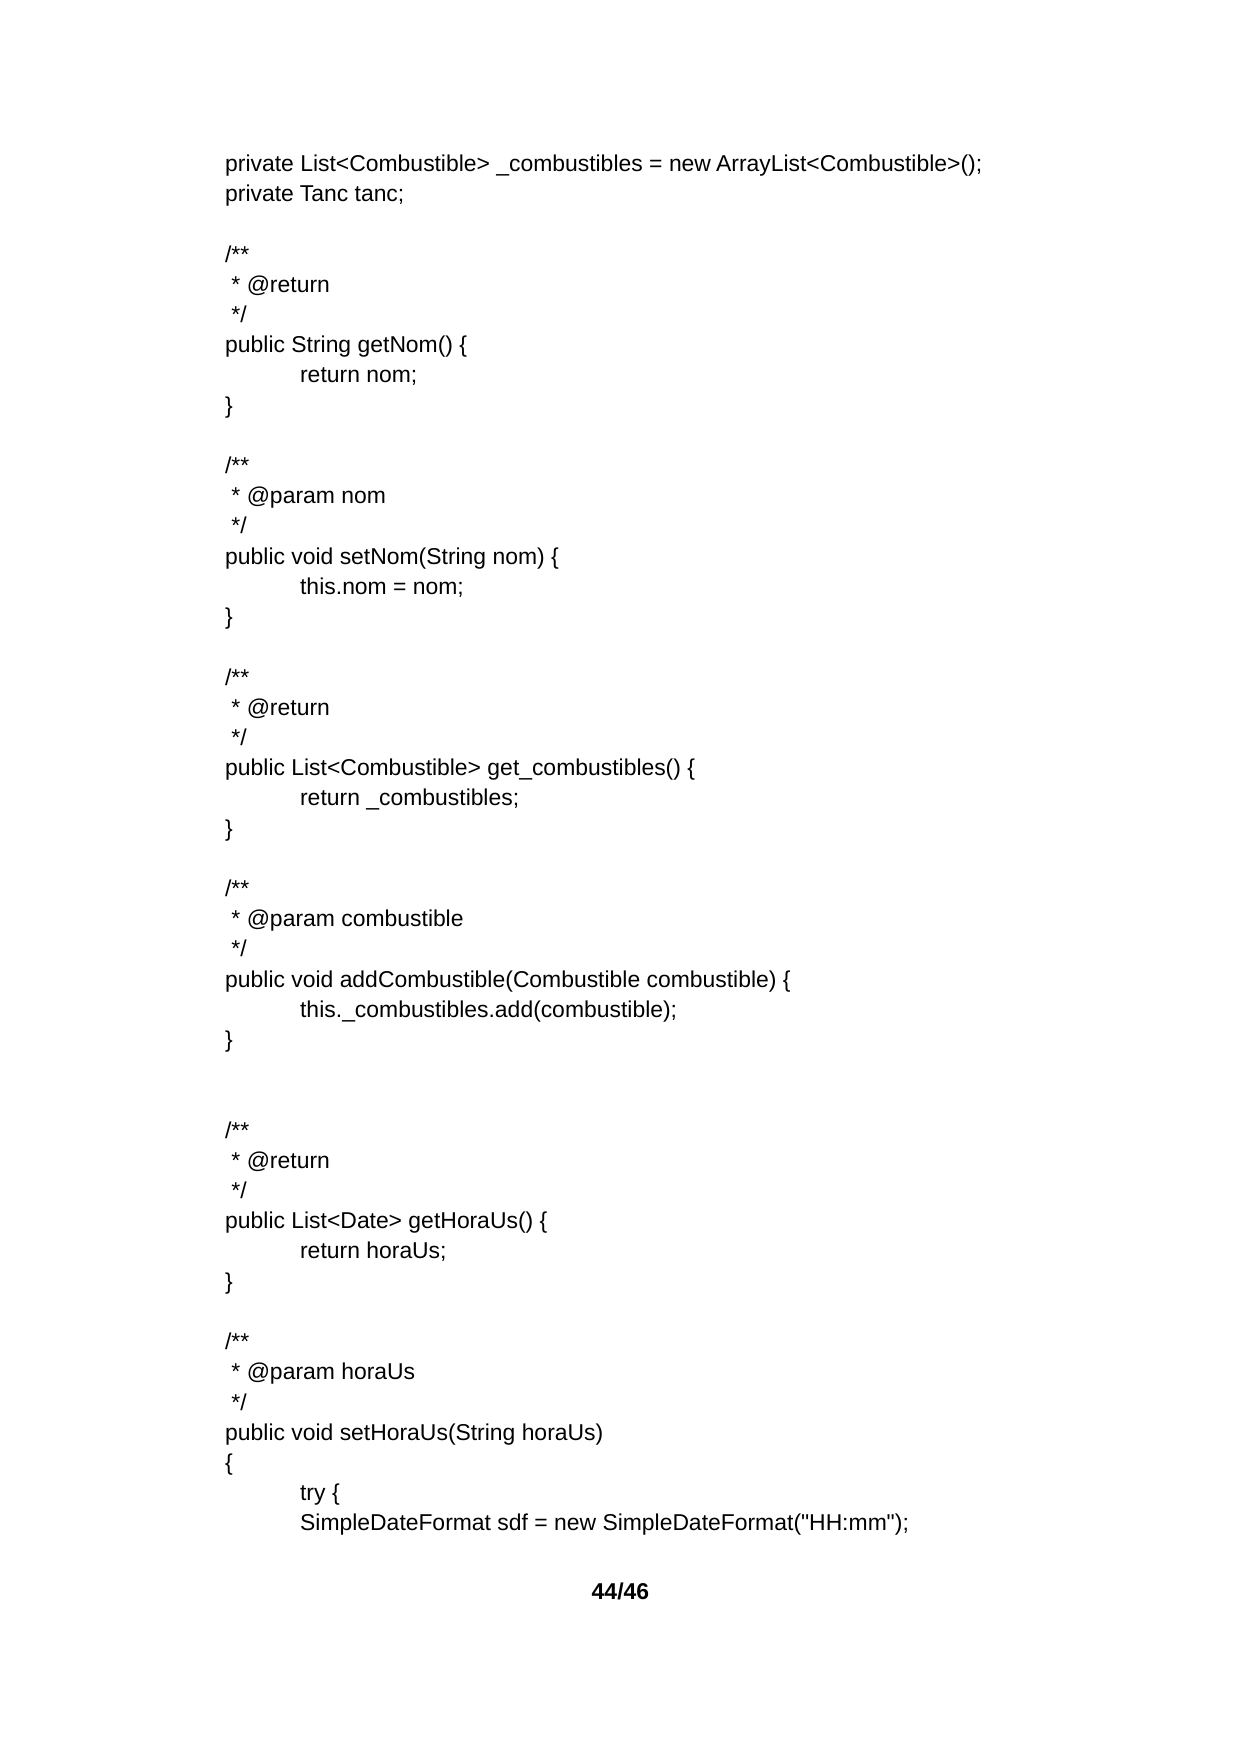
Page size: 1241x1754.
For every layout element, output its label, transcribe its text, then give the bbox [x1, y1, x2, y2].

text */ [150, 512, 1090, 539]
text } [150, 1026, 1090, 1052]
text public void setHoraUs(String horaUs) [150, 1419, 1090, 1445]
text /** [150, 241, 1090, 267]
text private Tanc tanc; [150, 180, 1090, 207]
text * @return [150, 271, 1090, 297]
text * @return [150, 1147, 1090, 1173]
text */ [150, 1388, 1090, 1415]
text this._combustibles.add(combustible); [150, 996, 1090, 1022]
text public String getNom() { [150, 331, 1090, 358]
text * @param combustible [150, 905, 1090, 932]
text */ [150, 724, 1090, 750]
text return horaUs; [150, 1237, 1090, 1264]
text this.nom = nom; [150, 573, 1090, 599]
text /** [150, 875, 1090, 901]
text * @param nom [150, 482, 1090, 509]
text SimpleDateFormat sdf = new SimpleDateFormat("HH:mm"); [150, 1509, 1090, 1536]
text */ [150, 301, 1090, 327]
text public void addCombustible(Combustible combustible) { [150, 966, 1090, 992]
text */ [150, 935, 1090, 962]
text /** [150, 452, 1090, 478]
text } [150, 392, 1090, 418]
text return _combustibles; [150, 784, 1090, 811]
text * @return [150, 694, 1090, 720]
text public void setNom(String nom) { [150, 543, 1090, 569]
text try { [150, 1479, 1090, 1506]
text public List<Date> getHoraUs() { [150, 1207, 1090, 1234]
text /** [150, 663, 1090, 690]
text /** [150, 1328, 1090, 1354]
text */ [150, 1177, 1090, 1203]
text } [150, 814, 1090, 841]
text /** [150, 1117, 1090, 1143]
text private List<Combustible> _combustibles = new ArrayList<Combustible>(); [150, 150, 1090, 176]
text public List<Combustible> get_combustibles() { [150, 754, 1090, 781]
text } [150, 603, 1090, 629]
text } [150, 1268, 1090, 1294]
text return nom; [150, 361, 1090, 388]
text * @param horaUs [150, 1358, 1090, 1385]
text { [150, 1449, 1090, 1475]
